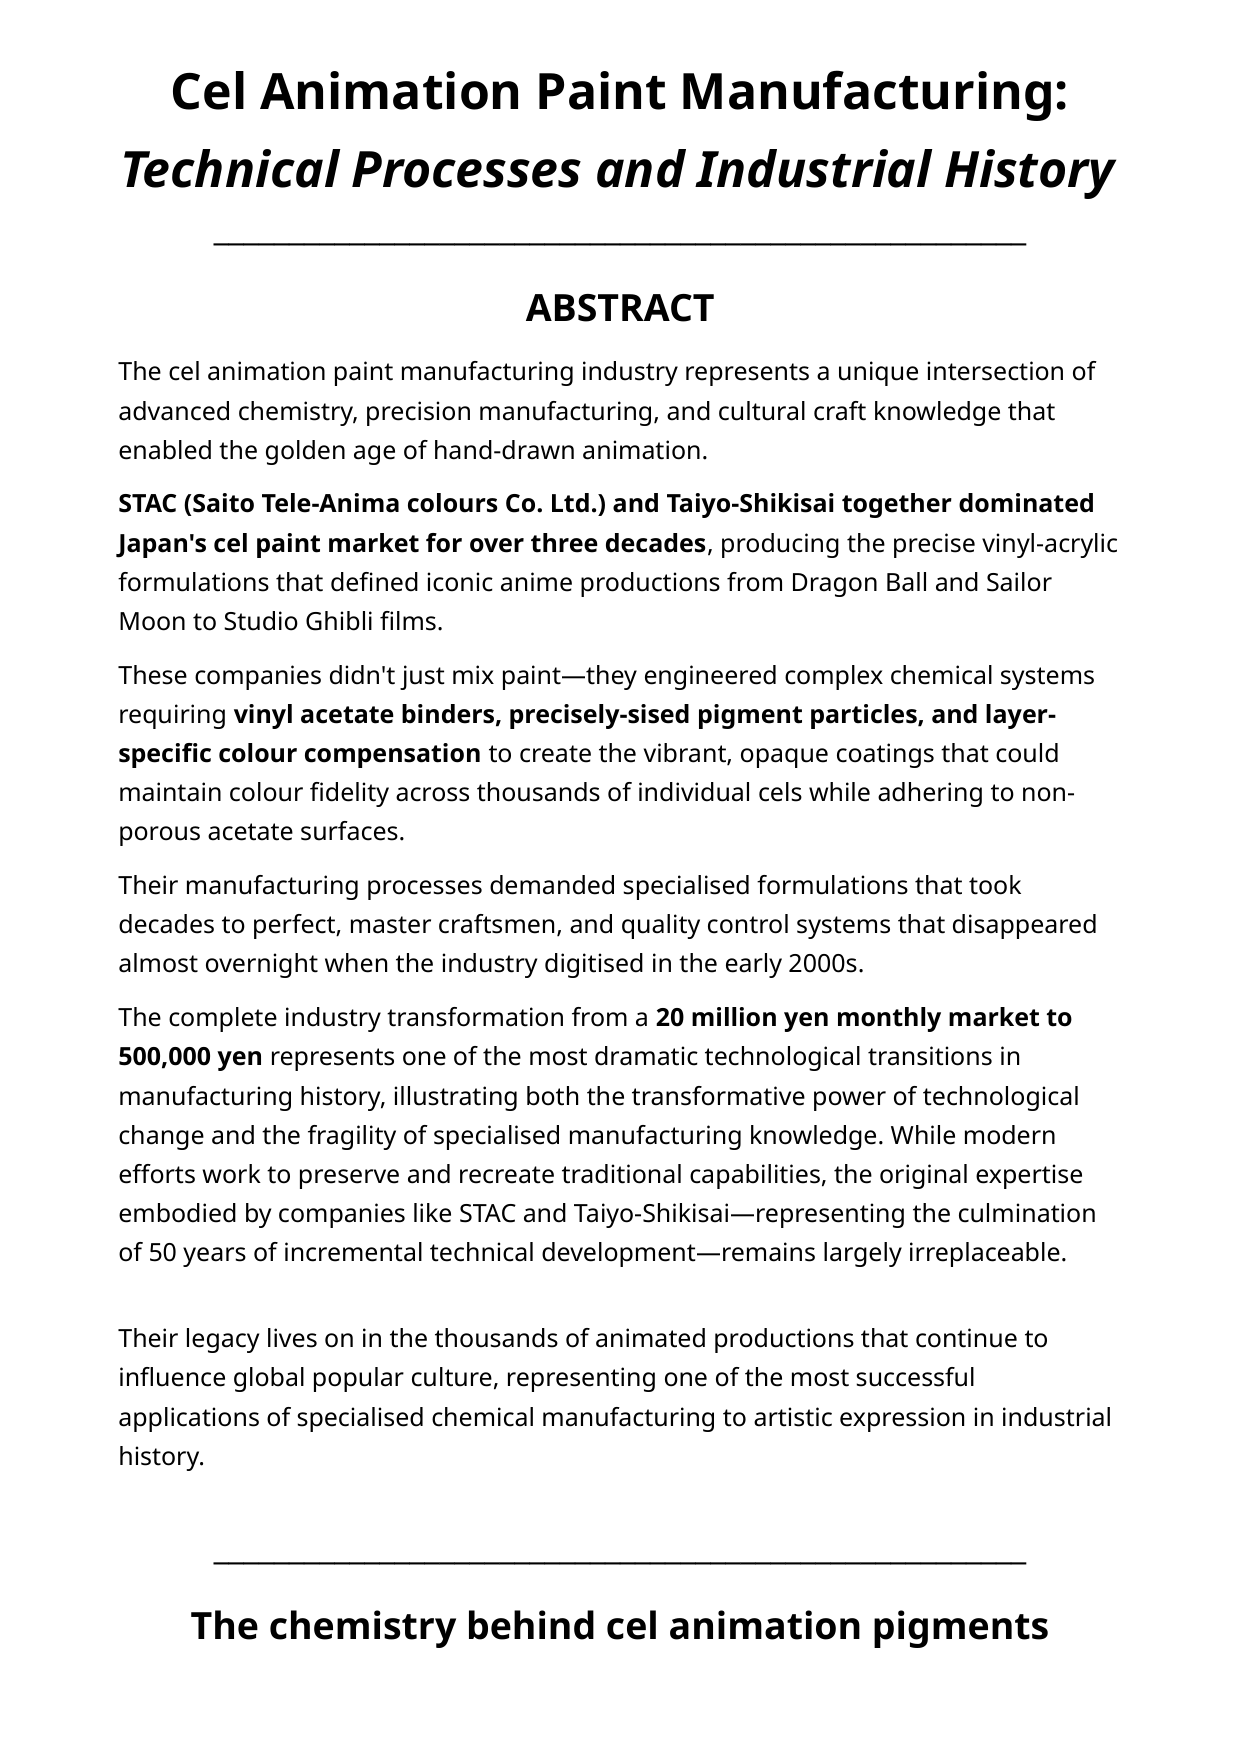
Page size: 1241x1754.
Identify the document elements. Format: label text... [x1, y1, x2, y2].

text The cel animation paint manufacturing industry represents a unique intersection of advanced chemistry, precision manufacturing, and cultural craft knowledge that enabled the golden age of hand-drawn animation. [118, 354, 1122, 466]
text ────────────────────────────────────────────────────── [118, 227, 1122, 261]
subtitle ABSTRACT [118, 281, 1122, 332]
text The complete industry transformation from a 20 million yen monthly market to 500,000 yen represents one of the most dramatic technological transitions in manufacturing history, illustrating both the transformative power of technological change and the fragility of specialised manufacturing knowledge. While modern efforts work to preserve and recreate traditional capabilities, the original expertise embodied by companies like STAC and Taiyo-Shikisai—representing the culmination of 50 years of incremental technical development—remains largely irreplaceable. [118, 1000, 1122, 1302]
text STAC (Saito Tele-Anima colours Co. Ltd.) and Taiyo-Shikisai together dominated Japan's cel paint market for over three decades, producing the precise vinyl-acrylic formulations that defined iconic anime productions from Dragon Ball and Sailor Moon to Studio Ghibli films. [118, 486, 1122, 638]
text These companies didn't just mix paint—they engineered complex chemical systems requiring vinyl acetate binders, precisely-sised pigment particles, and layer-specific colour compensation to create the vibrant, opaque coatings that could maintain colour fidelity across thousands of individual cels while adhering to non-porous acetate surfaces. [118, 657, 1122, 848]
subtitle The chemistry behind cel animation pigments [118, 1599, 1122, 1651]
text ────────────────────────────────────────────────────── [118, 1546, 1122, 1580]
text Their legacy lives on in the thousands of animated productions that continue to influence global popular culture, representing one of the most successful applications of specialised chemical manufacturing to artistic expression in industrial history. [118, 1321, 1122, 1472]
text Their manufacturing processes demanded specialised formulations that took decades to perfect, master craftsmen, and quality control systems that disappeared almost overnight when the industry digitised in the early 2000s. [118, 868, 1122, 980]
subtitle Cel Animation Paint Manufacturing: Technical Processes and Industrial History [118, 56, 1122, 202]
